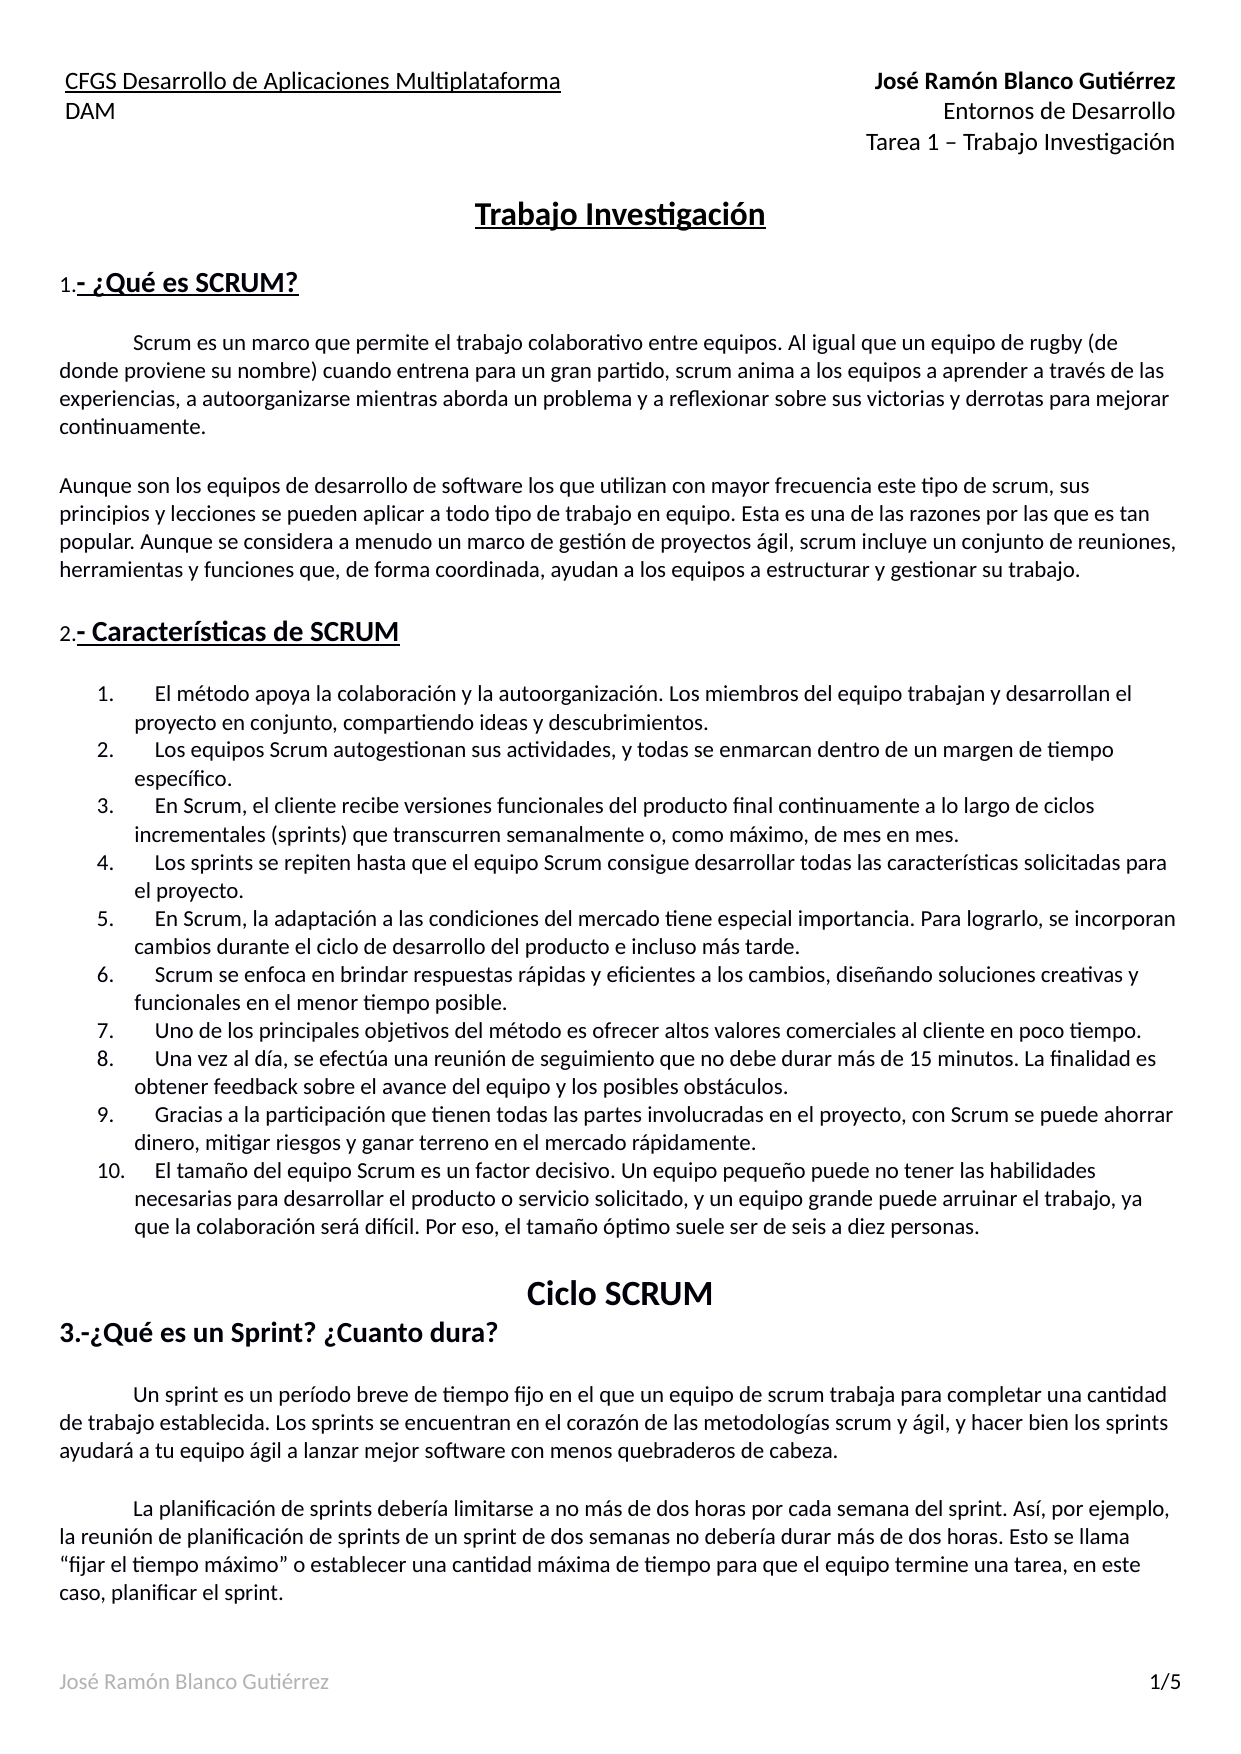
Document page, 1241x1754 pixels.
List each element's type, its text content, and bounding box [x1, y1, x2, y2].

table_header José Ramón Blanco Gutiérrez Entornos de Desarrollo Tarea 1 – Trabajo Investigación [620, 59, 1181, 162]
text Ciclo SCRUM [59, 1271, 1181, 1314]
list El método apoya la colaboración y la autoorganización. Los miembros del equipo trabajan y desarrollan el proyecto en conjunto, compartiendo ideas y descubrimientos. [97, 679, 1181, 736]
text 1.- ¿Qué es SCRUM? [59, 264, 1181, 299]
list En Scrum, la adaptación a las condiciones del mercado tiene especial importancia. Para lograrlo, se incorporan cambios durante el ciclo de desarrollo del producto e incluso más tarde. [97, 904, 1181, 960]
text 2.- Características de SCRUM [59, 613, 1181, 649]
list Los sprints se repiten hasta que el equipo Scrum consigue desarrollar todas las características solicitadas para el proyecto. [97, 848, 1181, 904]
list Scrum se enfoca en brindar respuestas rápidas y eficientes a los cambios, diseñando soluciones creativas y funcionales en el menor tiempo posible. [97, 960, 1181, 1016]
list Los equipos Scrum autogestionan sus actividades, y todas se enmarcan dentro de un margen de tiempo específico. [97, 736, 1181, 792]
text Trabajo Investigación [59, 193, 1181, 233]
text Aunque son los equipos de desarrollo de software los que utilizan con mayor frecuencia este tipo de scrum, sus principios y lecciones se pueden aplicar a todo tipo de trabajo en equipo. Esta es una de las razones por las que es tan popular. Aunque se considera a menudo un marco de gestión de proyectos ágil, scrum incluye un conjunto de reuniones, herramientas y funciones que, de forma coordinada, ayudan a los equipos a estructurar y gestionar su trabajo. [59, 471, 1181, 583]
text Scrum es un marco que permite el trabajo colaborativo entre equipos. Al igual que un equipo de rugby (de donde proviene su nombre) cuando entrena para un gran partido, scrum anima a los equipos a aprender a través de las experiencias, a autoorganizarse mientras aborda un problema y a reflexionar sobre sus victorias y derrotas para mejorar continuamente. [59, 328, 1181, 440]
text La planificación de sprints debería limitarse a no más de dos horas por cada semana del sprint. Así, por ejemplo, la reunión de planificación de sprints de un sprint de dos semanas no debería durar más de dos horas. Esto se llama “fijar el tiempo máximo” o establecer una cantidad máxima de tiempo para que el equipo termine una tarea, en este caso, planificar el sprint. [59, 1494, 1181, 1607]
list Uno de los principales objetivos del método es ofrecer altos valores comerciales al cliente en poco tiempo. [97, 1016, 1181, 1044]
list Gracias a la participación que tienen todas las partes involucradas en el proyecto, con Scrum se puede ahorrar dinero, mitigar riesgos y ganar terreno en el mercado rápidamente. [97, 1100, 1181, 1156]
text Un sprint es un período breve de tiempo fijo en el que un equipo de scrum trabaja para completar una cantidad de trabajo establecida. Los sprints se encuentran en el corazón de las metodologías scrum y ágil, y hacer bien los sprints ayudará a tu equipo ágil a lanzar mejor software con menos quebraderos de cabeza. [59, 1380, 1181, 1464]
text 3.-¿Qué es un Sprint? ¿Cuanto dura? [59, 1314, 1181, 1349]
list El tamaño del equipo Scrum es un factor decisivo. Un equipo pequeño puede no tener las habilidades necesarias para desarrollar el producto o servicio solicitado, y un equipo grande puede arruinar el trabajo, ya que la colaboración será difícil. Por eso, el tamaño óptimo suele ser de seis a diez personas. [97, 1156, 1181, 1240]
list Una vez al día, se efectúa una reunión de seguimiento que no debe durar más de 15 minutos. La finalidad es obtener feedback sobre el avance del equipo y los posibles obstáculos. [97, 1044, 1181, 1100]
list En Scrum, el cliente recibe versiones funcionales del producto final continuamente a lo largo de ciclos incrementales (sprints) que transcurren semanalmente o, como máximo, de mes en mes. [97, 792, 1181, 848]
table_header CFGS Desarrollo de Aplicaciones Multiplataforma DAM [59, 59, 620, 162]
